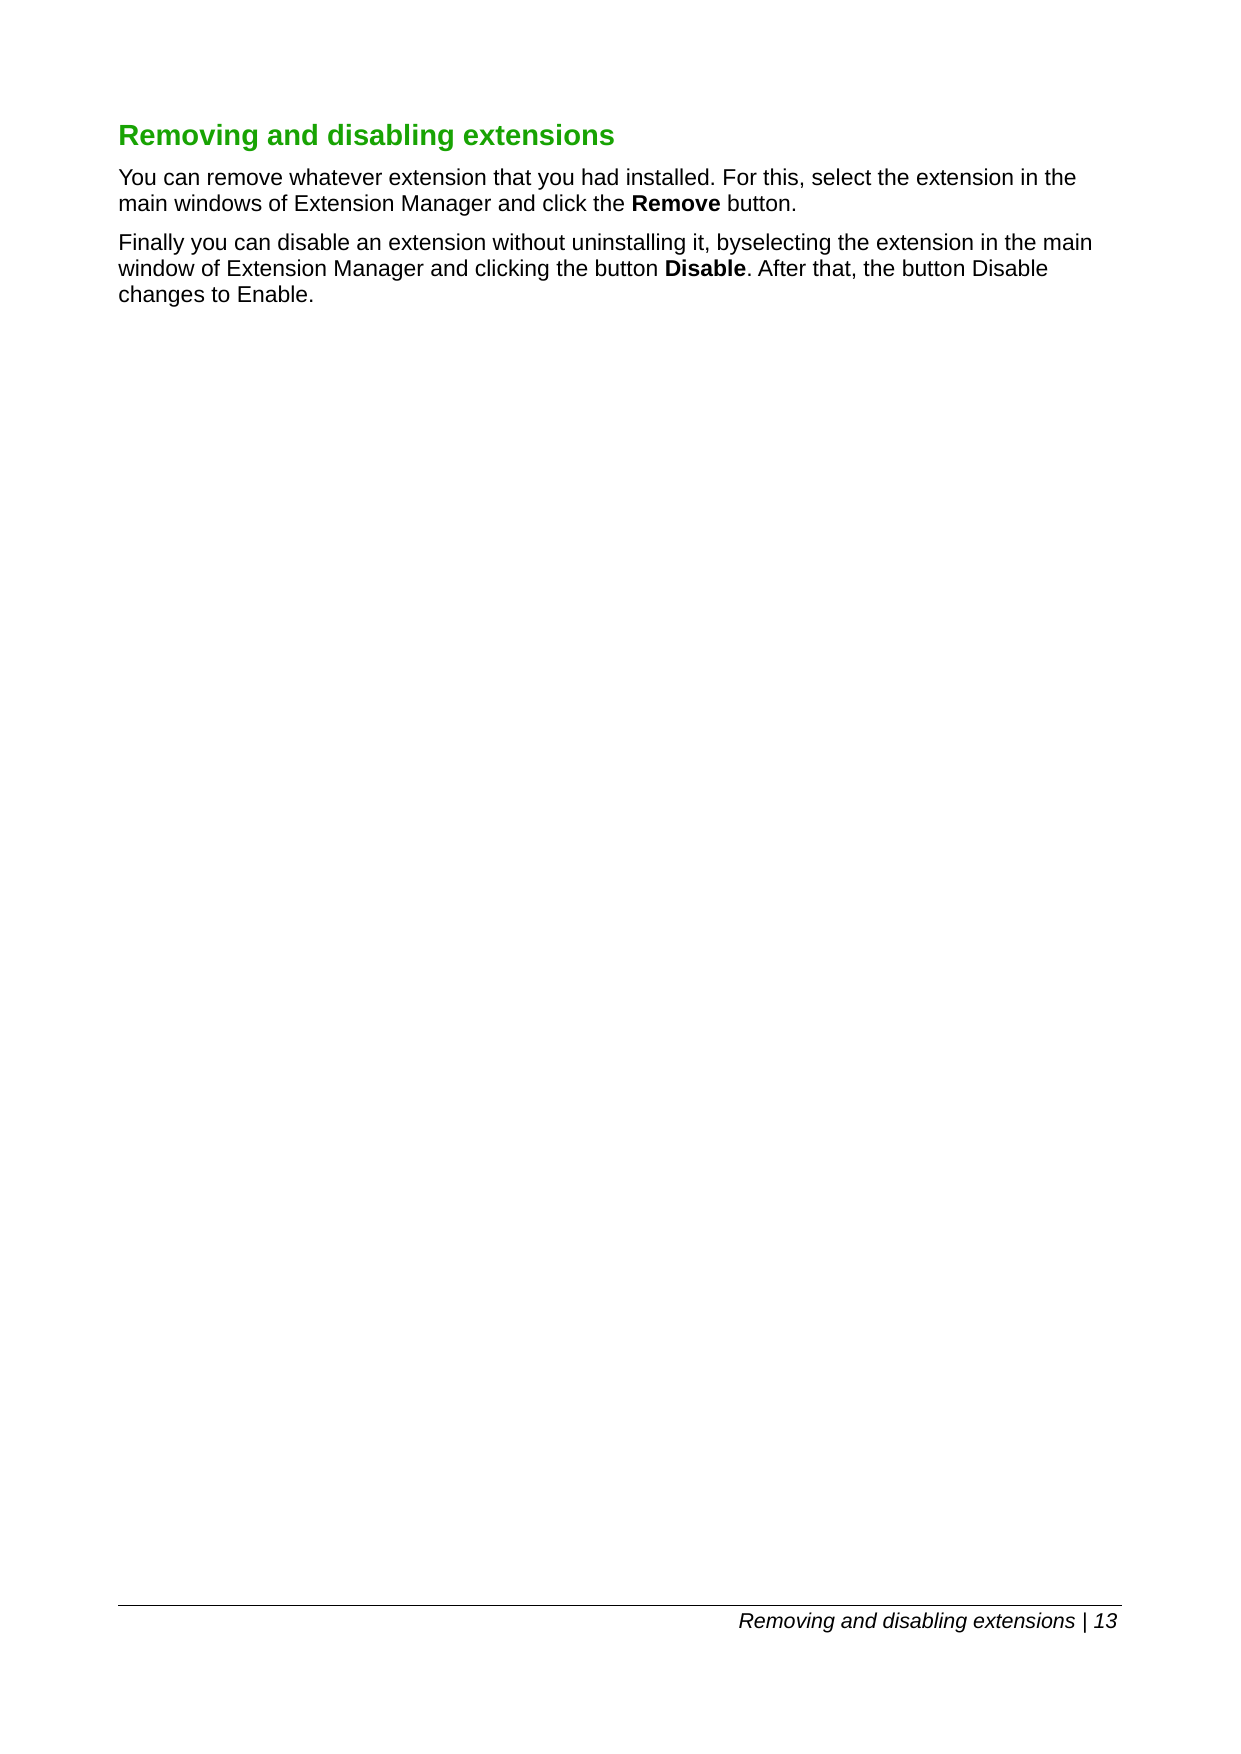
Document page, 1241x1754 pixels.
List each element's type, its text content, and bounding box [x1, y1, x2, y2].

subtitle Removing and disabling extensions [118, 118, 1122, 152]
text You can remove whatever extension that you had installed. For this, select the extension in the main windows of Extension Manager and click the Remove button. [118, 163, 1122, 216]
text Finally you can disable an extension without uninstalling it, byselecting the extension in the main window of Extension Manager and clicking the button Disable. After that, the button Disable changes to Enable. [118, 229, 1122, 308]
